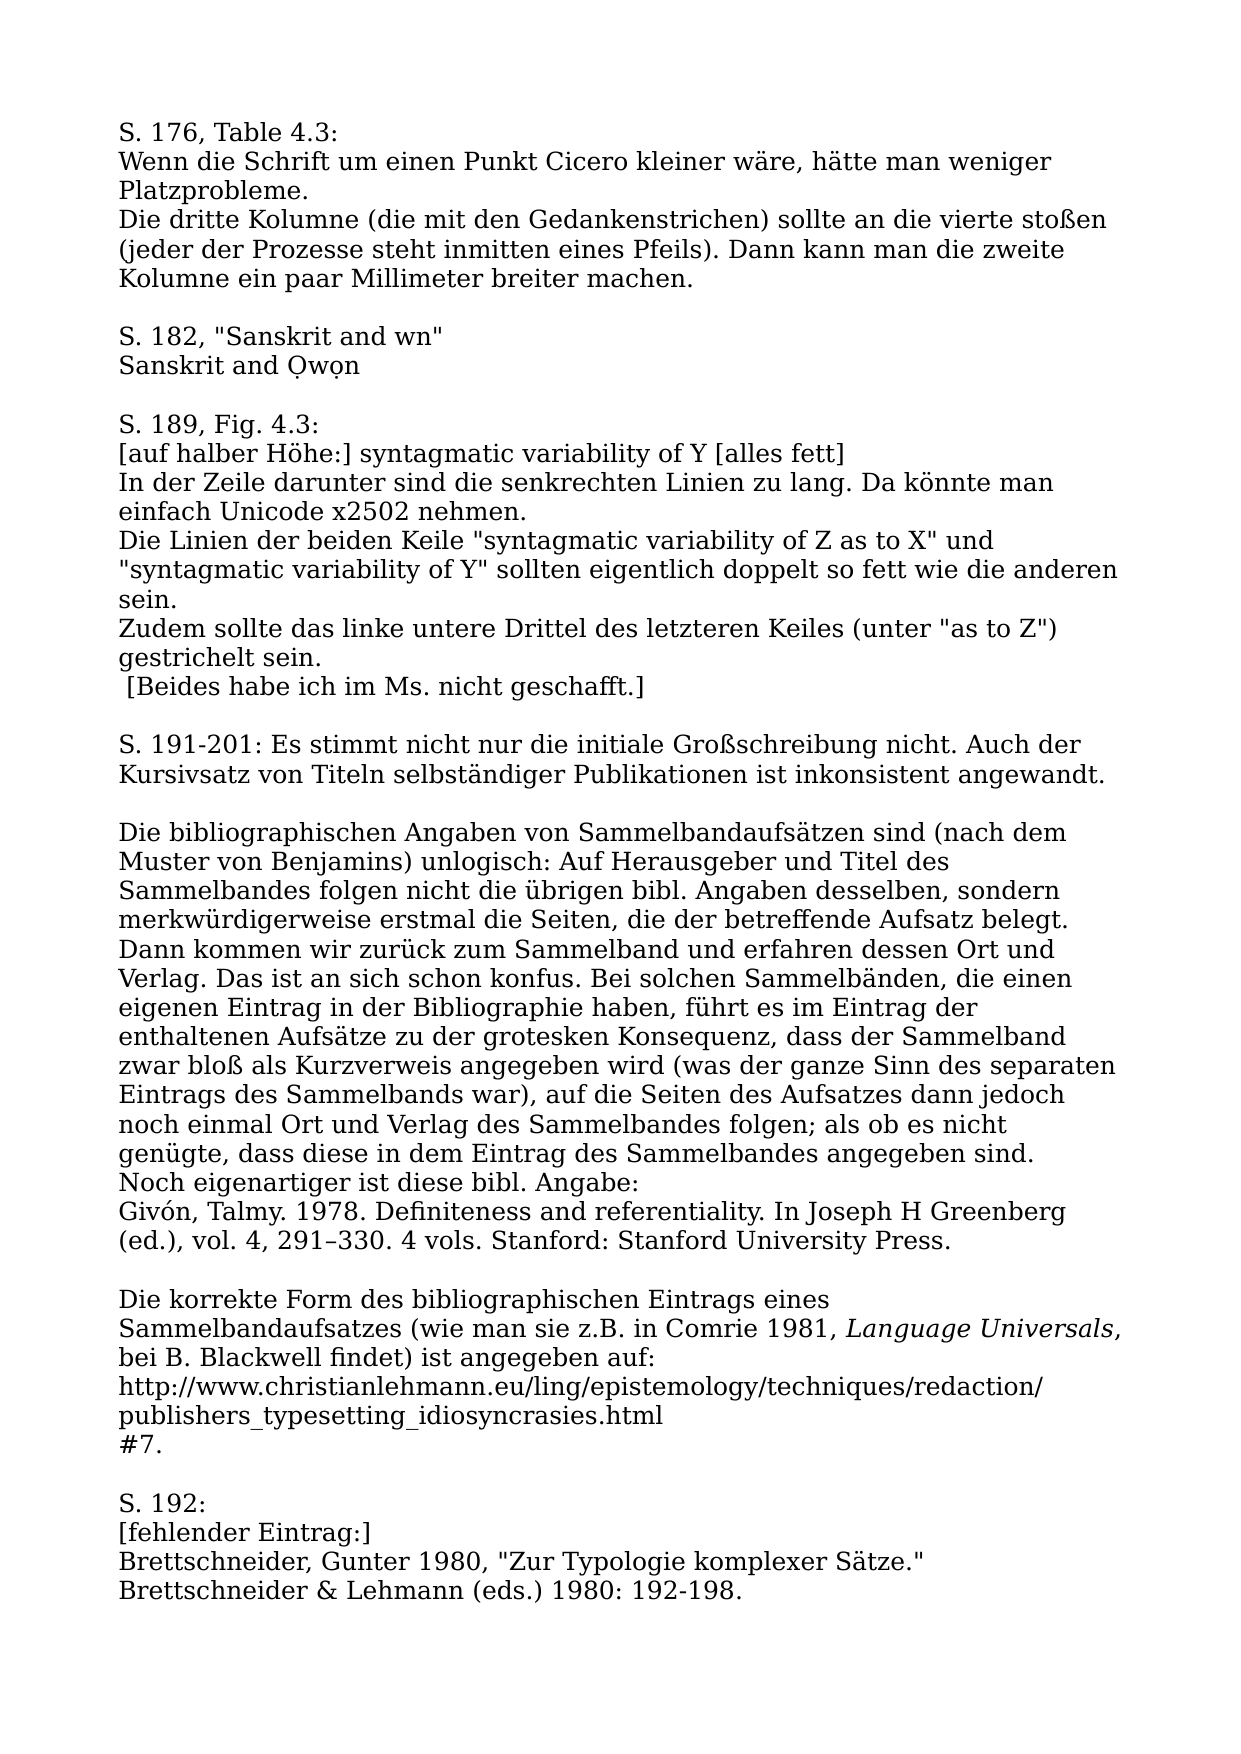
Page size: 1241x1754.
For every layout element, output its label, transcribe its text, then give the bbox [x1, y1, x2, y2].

text Die korrekte Form des bibliographischen Eintrags eines Sammelbandaufsatzes (wie man sie z.B. in Comrie 1981, Language Universals, bei B. Blackwell findet) ist angegeben auf: [118, 1285, 1122, 1372]
text #7. [118, 1431, 1122, 1460]
text Wenn die Schrift um einen Punkt Cicero kleiner wäre, hätte man weniger Platzprobleme. [118, 147, 1122, 206]
text Brettschneider, Gunter 1980, "Zur Typologie komplexer Sätze." Brettschneider & Lehmann (eds.) 1980: 192-198. [118, 1547, 1122, 1606]
text Die Linien der beiden Keile "syntagmatic variability of Z as to X" und "syntagmatic variability of Y" sollten eigentlich doppelt so fett wie die anderen sein. [118, 526, 1122, 614]
text In der Zeile darunter sind die senkrechten Linien zu lang. Da könnte man einfach Unicode x2502 nehmen. [118, 468, 1122, 526]
text S. 189, Fig. 4.3: [118, 410, 1122, 439]
text Die bibliographischen Angaben von Sammelbandaufsätzen sind (nach dem Muster von Benjamins) unlogisch: Auf Herausgeber und Titel des Sammelbandes folgen nicht die übrigen bibl. Angaben desselben, sondern merkwürdigerweise erstmal die Seiten, die der betreffende Aufsatz belegt. Dann kommen wir zurück zum Sammelband und erfahren dessen Ort und Verlag. Das ist an sich schon konfus. Bei solchen Sammelbänden, die einen eigenen Eintrag in der Bibliographie haben, führt es im Eintrag der enthaltenen Aufsätze zu der grotesken Konsequenz, dass der Sammelband zwar bloß als Kurzverweis angegeben wird (was der ganze Sinn des separaten Eintrags des Sammelbands war), auf die Seiten des Aufsatzes dann jedoch noch einmal Ort und Verlag des Sammelbandes folgen; als ob es nicht genügte, dass diese in dem Eintrag des Sammelbandes angegeben sind. [118, 818, 1122, 1168]
text Sanskrit and Ọwọn [118, 351, 1122, 381]
text Noch eigenartiger ist diese bibl. Angabe: [118, 1168, 1122, 1197]
text S. 191-201: Es stimmt nicht nur die initiale Großschreibung nicht. Auch der Kursivsatz von Titeln selbständiger Publikationen ist inkonsistent angewandt. [118, 731, 1122, 789]
text S. 182, "Sanskrit and wn" [118, 322, 1122, 351]
text [fehlender Eintrag:] [118, 1518, 1122, 1547]
text Givón, Talmy. 1978. Definiteness and referentiality. In Joseph H Greenberg (ed.), vol. 4, 291–330. 4 vols. Stanford: Stanford University Press. [118, 1197, 1122, 1256]
text [auf halber Höhe:] syntagmatic variability of Y [alles fett] [118, 439, 1122, 468]
text http://www.christianlehmann.eu/ling/epistemology/techniques/redaction/publishers_typesetting_idiosyncrasies.html [118, 1372, 1122, 1431]
text [Beides habe ich im Ms. nicht geschafft.] [118, 672, 1122, 701]
text Zudem sollte das linke untere Drittel des letzteren Keiles (unter "as to Z") gestrichelt sein. [118, 614, 1122, 672]
text S. 192: [118, 1489, 1122, 1518]
text Die dritte Kolumne (die mit den Gedankenstrichen) sollte an die vierte stoßen (jeder der Prozesse steht inmitten eines Pfeils). Dann kann man die zweite Kolumne ein paar Millimeter breiter machen. [118, 206, 1122, 293]
text S. 176, Table 4.3: [118, 118, 1122, 147]
